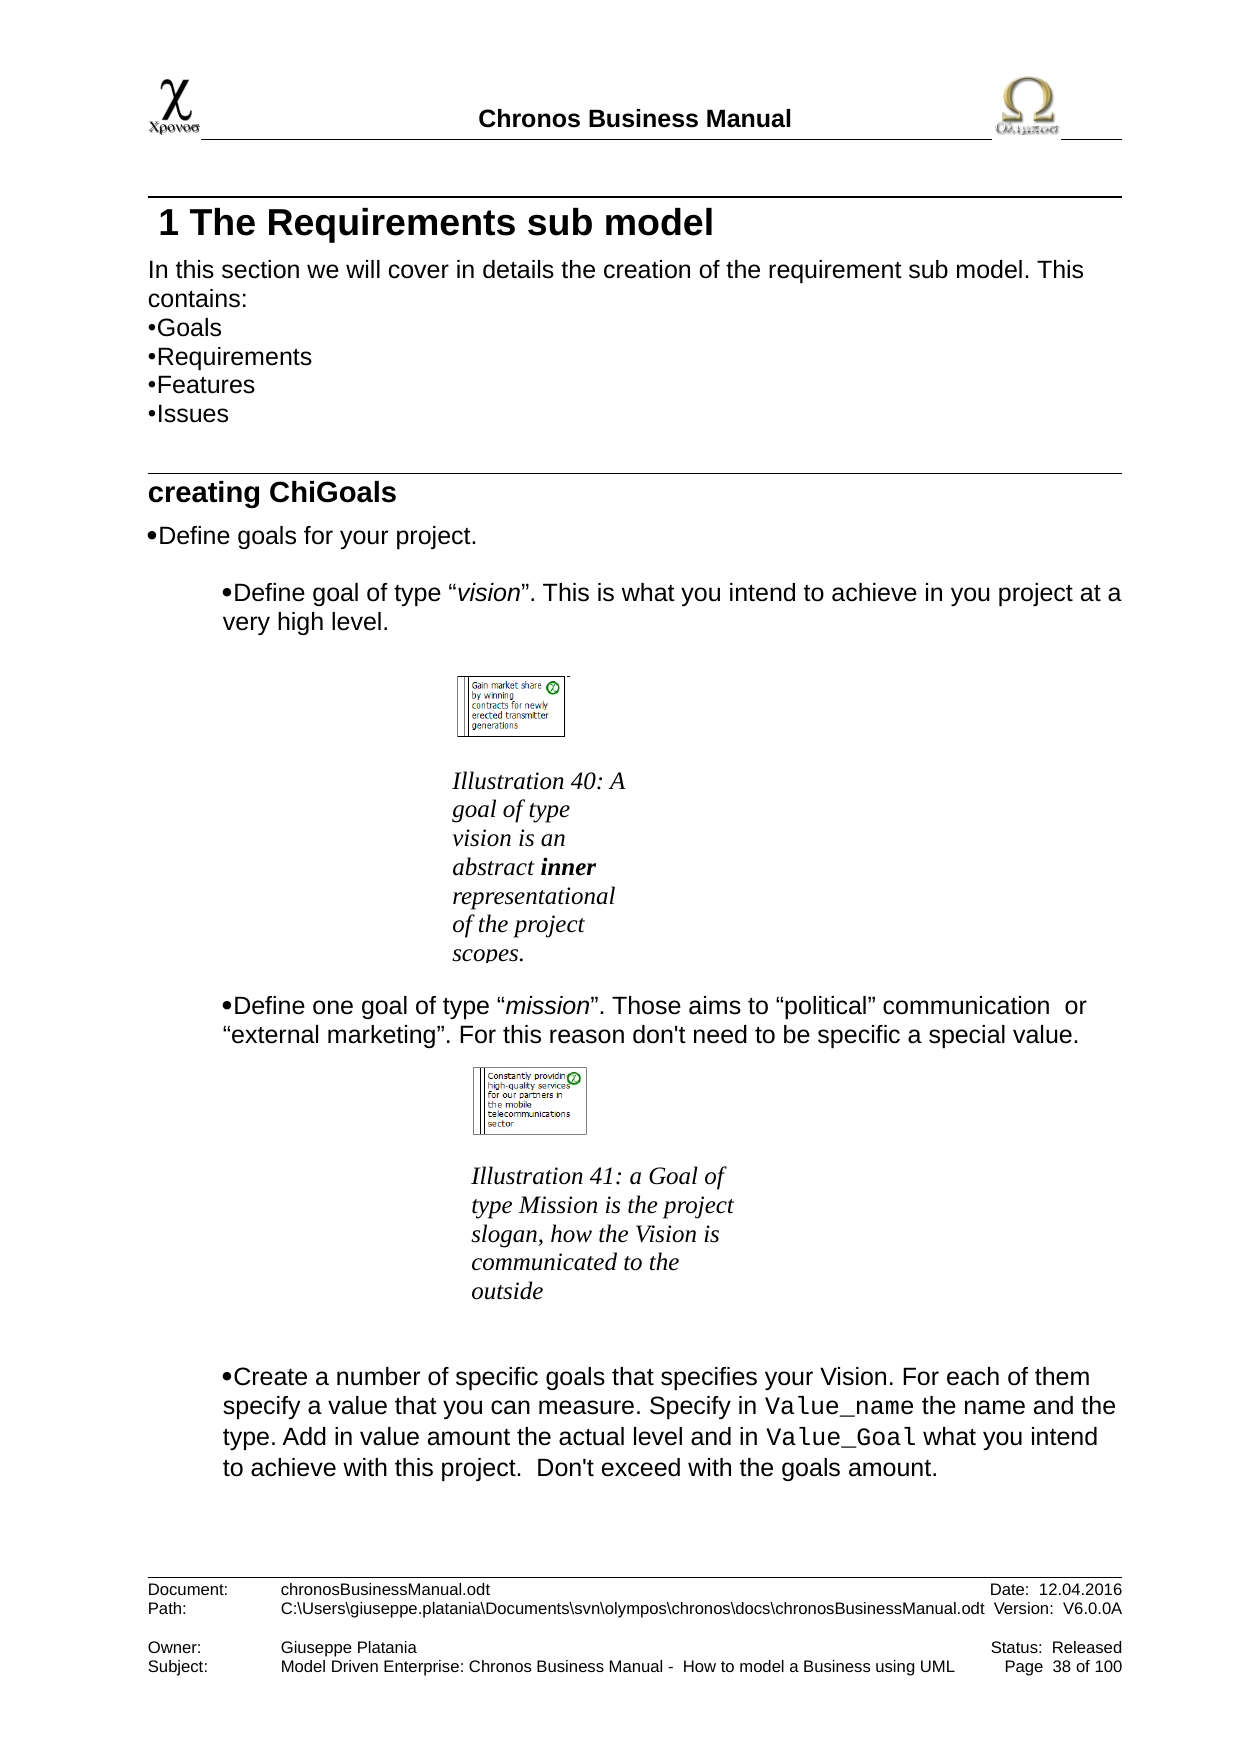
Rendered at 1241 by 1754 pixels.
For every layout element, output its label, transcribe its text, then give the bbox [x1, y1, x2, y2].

picture [452, 673, 571, 741]
text Illustration 41: a Goal of type Mission is the project slogan, how the Vision is communicated to the outside [471, 1161, 757, 1305]
list Goals [148, 313, 1122, 342]
picture [147, 75, 201, 135]
text Illustration 40: A goal of type vision is an abstract inner representational of the project scopes. [452, 766, 634, 962]
subtitle The Requirements sub model [148, 198, 1122, 243]
subtitle creating ChiGoals [148, 474, 1122, 509]
list Define one goal of type “mission”. Those aims to “political” communication or “external marketing”. For this reason don't need to be specific a special value. [223, 991, 1122, 1049]
picture [992, 75, 1061, 135]
list Define goals for your project. [148, 521, 1122, 550]
list Issues [148, 399, 1122, 428]
list Define goal of type “vision”. This is what you intend to achieve in you project at a very high level. [223, 578, 1122, 636]
picture [471, 1064, 589, 1137]
list Create a number of specific goals that specifies your Vision. For each of them specify a value that you can measure. Specify in Value_name the name and the type. Add in value amount the actual level and in Value_Goal what you intend to achieve with this project. Don't exceed with the goals amount. [223, 1283, 1122, 1482]
list Requirements [148, 342, 1122, 370]
text In this section we will cover in details the creation of the requirement sub model. This contains: [148, 255, 1122, 313]
list Features [148, 370, 1122, 399]
